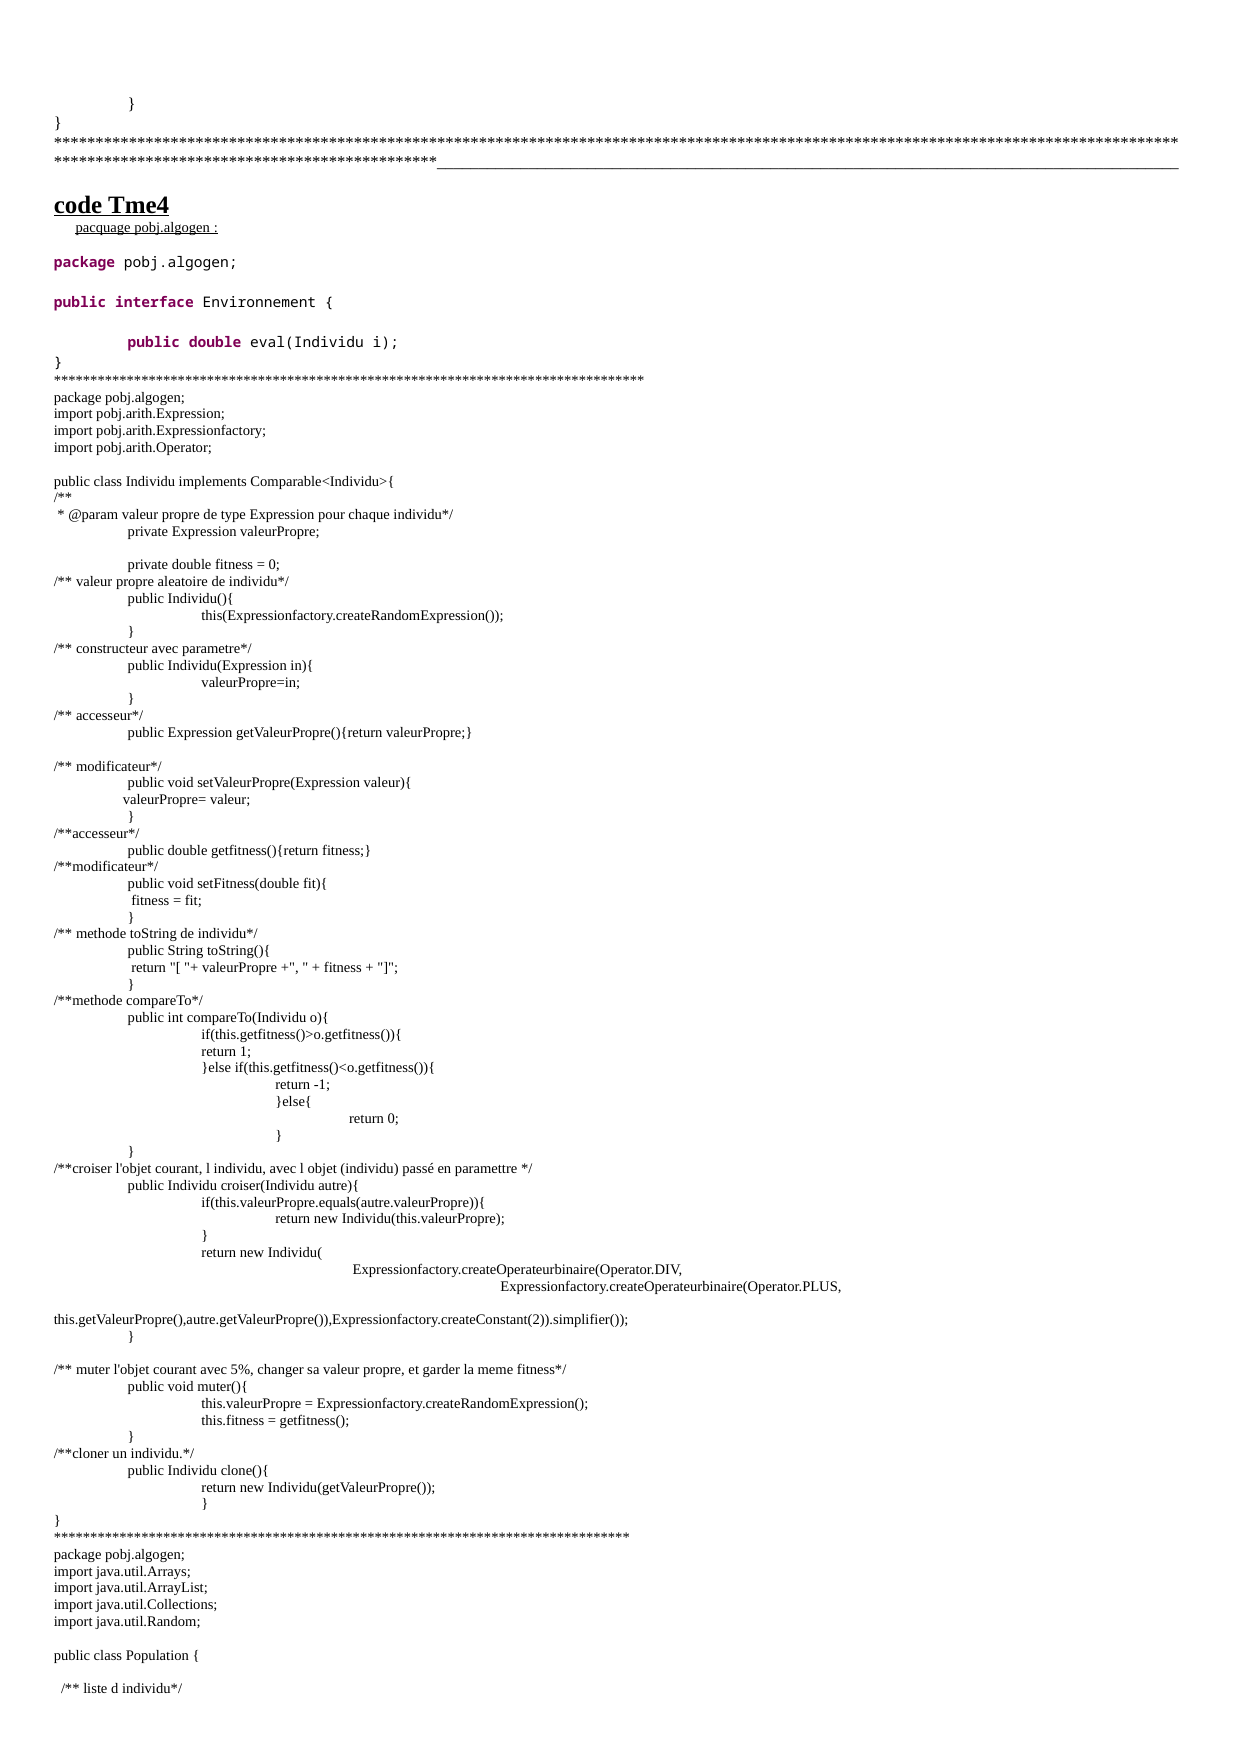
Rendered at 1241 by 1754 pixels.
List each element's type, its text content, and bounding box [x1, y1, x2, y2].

text } [53, 808, 1184, 824]
text this.valeurPropre = Expressionfactory.createRandomExpression(); [53, 1395, 1184, 1411]
text return -1; [53, 1076, 1184, 1093]
text public Individu(){ [53, 590, 1184, 606]
text import java.util.Collections; [53, 1596, 1184, 1613]
text import pobj.arith.Operator; [53, 439, 1184, 456]
text if(this.valeurPropre.equals(autre.valeurPropre)){ [53, 1193, 1184, 1210]
text Expressionfactory.createOperateurbinaire(Operator.PLUS, [53, 1277, 1184, 1294]
text package pobj.algogen; [53, 1546, 1184, 1562]
text return new Individu(this.valeurPropre); [53, 1210, 1184, 1227]
text /**methode compareTo*/ [53, 992, 1184, 1009]
text * @param valeur propre de type Expression pour chaque individu*/ [53, 506, 1184, 523]
text import java.util.ArrayList; [53, 1579, 1184, 1596]
text pacquage pobj.algogen : [53, 219, 1184, 236]
text public double getfitness(){return fitness;} [53, 841, 1184, 858]
text public class Population { [53, 1646, 1184, 1663]
text import java.util.Random; [53, 1613, 1184, 1629]
text } [53, 1428, 1184, 1445]
text public class Individu implements Comparable<Individu>{ [53, 472, 1184, 489]
text import pobj.arith.Expressionfactory; [53, 422, 1184, 439]
text /**cloner un individu.*/ [53, 1445, 1184, 1462]
text package pobj.algogen; [53, 252, 1184, 272]
text code Tme4 [53, 190, 1184, 219]
text public void muter(){ [53, 1378, 1184, 1395]
text /**croiser l'objet courant, l individu, avec l objet (individu) passé en paramettre */ [53, 1160, 1184, 1177]
text public String toString(){ [53, 942, 1184, 959]
text return "[ "+ valeurPropre +", " + fitness + "]"; [53, 959, 1184, 975]
text /**modificateur*/ [53, 858, 1184, 875]
text } [53, 690, 1184, 707]
text fitness = fit; [53, 892, 1184, 908]
text ******************************************************************************* [53, 1529, 1184, 1546]
text } [53, 1143, 1184, 1160]
text this(Expressionfactory.createRandomExpression()); [53, 606, 1184, 623]
text /** methode toString de individu*/ [53, 925, 1184, 942]
text /** [53, 489, 1184, 506]
text /** accesseur*/ [53, 707, 1184, 724]
text } [53, 1495, 1184, 1512]
text /** liste d individu*/ [53, 1680, 1184, 1697]
text /** constructeur avec parametre*/ [53, 640, 1184, 657]
text /** valeur propre aleatoire de individu*/ [53, 573, 1184, 590]
text }else{ [53, 1093, 1184, 1109]
text /** muter l'objet courant avec 5%, changer sa valeur propre, et garder la meme fitness*/ [53, 1361, 1184, 1378]
text valeurPropre= valeur; [53, 791, 1184, 808]
text this.getValeurPropre(),autre.getValeurPropre()),Expressionfactory.createConstant(2)).simplifier()); [53, 1294, 1184, 1328]
text public double eval(Individu i); [53, 332, 1184, 352]
text public Expression getValeurPropre(){return valeurPropre;} [53, 724, 1184, 741]
text return 1; [53, 1042, 1184, 1059]
text public Individu clone(){ [53, 1462, 1184, 1478]
text public void setValeurPropre(Expression valeur){ [53, 774, 1184, 791]
text this.fitness = getfitness(); [53, 1411, 1184, 1428]
text valeurPropre=in; [53, 673, 1184, 690]
text private double fitness = 0; [53, 556, 1184, 573]
text } [53, 975, 1184, 992]
text public Individu(Expression in){ [53, 657, 1184, 673]
text public Individu croiser(Individu autre){ [53, 1177, 1184, 1193]
text } [53, 1512, 1184, 1529]
text } [53, 352, 1184, 372]
text } [53, 113, 1184, 132]
text } [53, 1227, 1184, 1244]
text Expressionfactory.createOperateurbinaire(Operator.DIV, [53, 1261, 1184, 1277]
text public void setFitness(double fit){ [53, 875, 1184, 892]
text return 0; [53, 1109, 1184, 1126]
text } [53, 94, 1184, 113]
text import java.util.Arrays; [53, 1562, 1184, 1579]
text /** modificateur*/ [53, 757, 1184, 774]
text }else if(this.getfitness()<o.getfitness()){ [53, 1059, 1184, 1076]
text ********************************************************************************* [53, 372, 1184, 388]
text /**accesseur*/ [53, 824, 1184, 841]
text } [53, 1126, 1184, 1143]
text public int compareTo(Individu o){ [53, 1009, 1184, 1026]
text return new Individu(getValeurPropre()); [53, 1478, 1184, 1495]
text public interface Environnement { [53, 292, 1184, 312]
text } [53, 908, 1184, 925]
text package pobj.algogen; [53, 388, 1184, 405]
text import pobj.arith.Expression; [53, 405, 1184, 422]
text } [53, 1328, 1184, 1344]
text } [53, 623, 1184, 640]
text if(this.getfitness()>o.getfitness()){ [53, 1026, 1184, 1042]
text return new Individu( [53, 1244, 1184, 1261]
text private Expression valeurPropre; [53, 523, 1184, 539]
text *************************************************************************************************************************************************************************************_________________________________________________________________________________________ [53, 132, 1184, 171]
